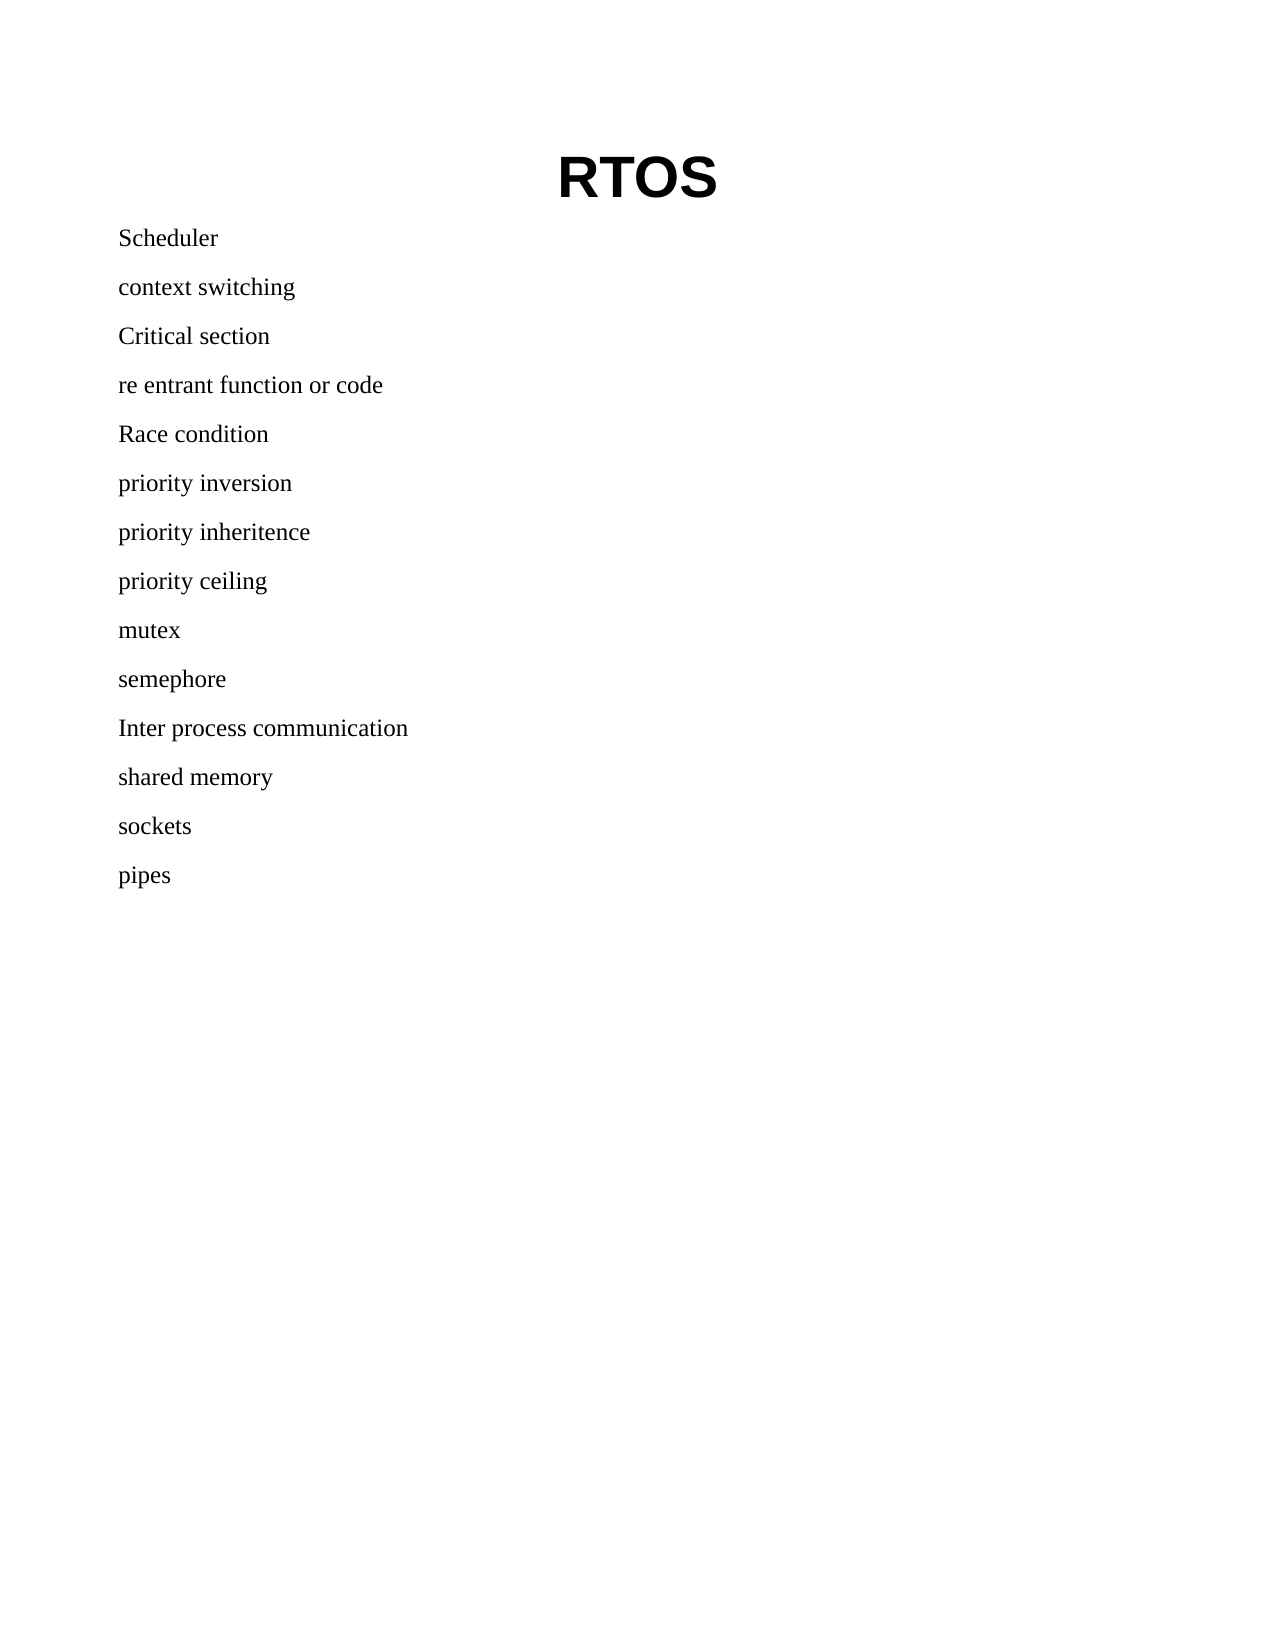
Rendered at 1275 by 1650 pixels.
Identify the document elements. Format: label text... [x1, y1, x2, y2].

text priority ceiling [118, 566, 1157, 595]
text Scheduler [118, 223, 1157, 251]
text context switching [118, 272, 1157, 301]
text Critical section [118, 321, 1157, 349]
text pipes [118, 861, 1157, 889]
text priority inheritence [118, 517, 1157, 546]
text mutex [118, 615, 1157, 644]
text priority inversion [118, 468, 1157, 497]
text shared memory [118, 762, 1157, 791]
text re entrant function or code [118, 370, 1157, 399]
text sockets [118, 811, 1157, 840]
text Inter process communication [118, 713, 1157, 742]
text Race condition [118, 419, 1157, 448]
title RTOS [118, 143, 1157, 210]
text semephore [118, 664, 1157, 693]
